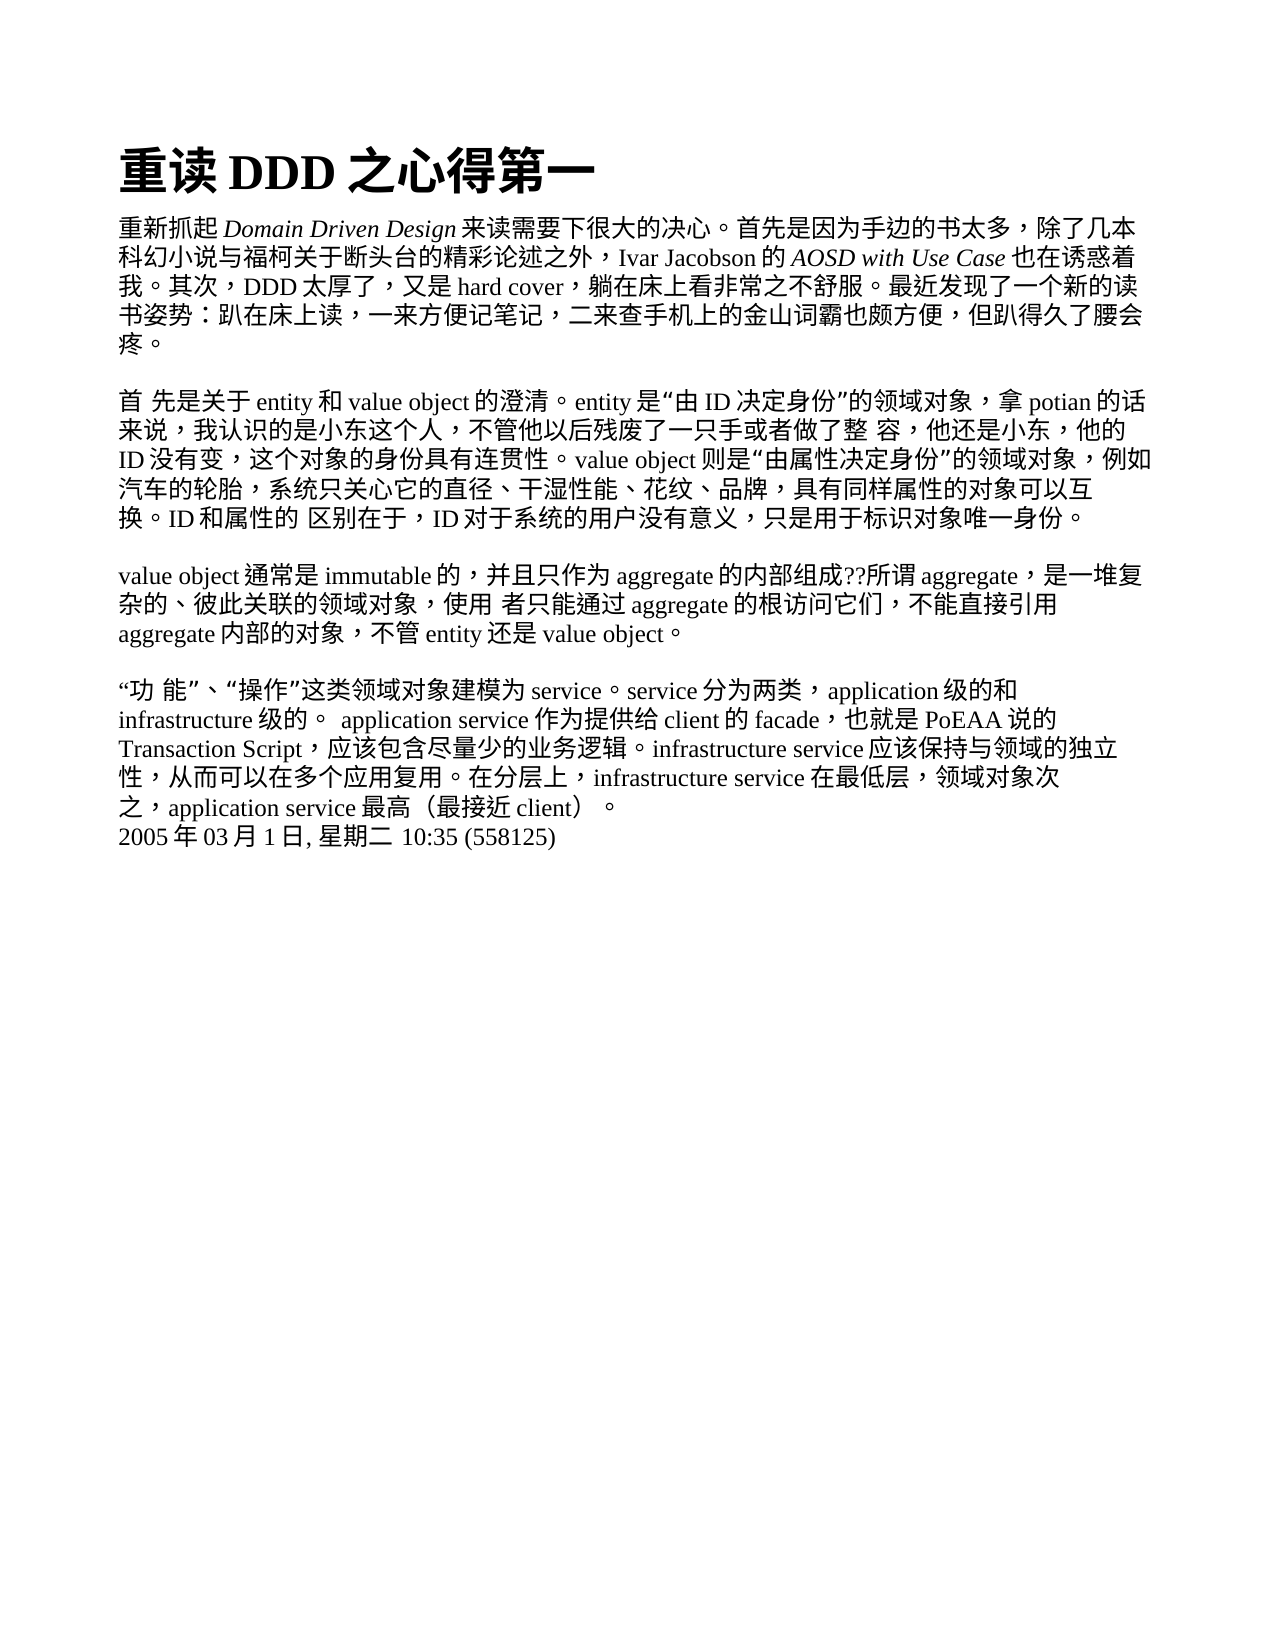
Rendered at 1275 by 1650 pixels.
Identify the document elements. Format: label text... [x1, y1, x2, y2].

text 重新抓起Domain Driven Design来读需要下很大的决心。首先是因为手边的书太多，除了几本科幻小说与福柯关于断头台的精彩论述之外，Ivar Jacobson的AOSD with Use Case也在诱惑着我。其次，DDD太厚了，又是hard cover，躺在床上看非常之不舒服。最近发现了一个新的读书姿势：趴在床上读，一来方便记笔记，二来查手机上的金山词霸也颇方便，但趴得久了腰会疼。 首 先是关于entity和value object的澄清。entity是“由ID决定身份”的领域对象，拿potian的话来说，我认识的是小东这个人，不管他以后残废了一只手或者做了整 容，他还是小东，他的ID没有变，这个对象的身份具有连贯性。value object则是“由属性决定身份”的领域对象，例如汽车的轮胎，系统只关心它的直径、干湿性能、花纹、品牌，具有同样属性的对象可以互换。ID和属性的 区别在于，ID对于系统的用户没有意义，只是用于标识对象唯一身份。 value object通常是immutable的，并且只作为aggregate的内部组成??所谓aggregate，是一堆复杂的、彼此关联的领域对象，使用 者只能通过aggregate的根访问它们，不能直接引用aggregate内部的对象，不管entity还是value object。 “功 能”、“操作”这类领域对象建模为service。service分为两类，application级的和infrastructure级的。 application service作为提供给client的facade，也就是PoEAA说的Transaction Script，应该包含尽量少的业务逻辑。infrastructure service应该保持与领域的独立性，从而可以在多个应用复用。在分层上，infrastructure service在最低层，领域对象次之，application service最高（最接近client）。 [118, 214, 1157, 822]
subtitle 重读DDD之心得第一 [118, 143, 1157, 201]
text 2005年03月1日, 星期二 10:35 (558125) [118, 822, 1157, 851]
